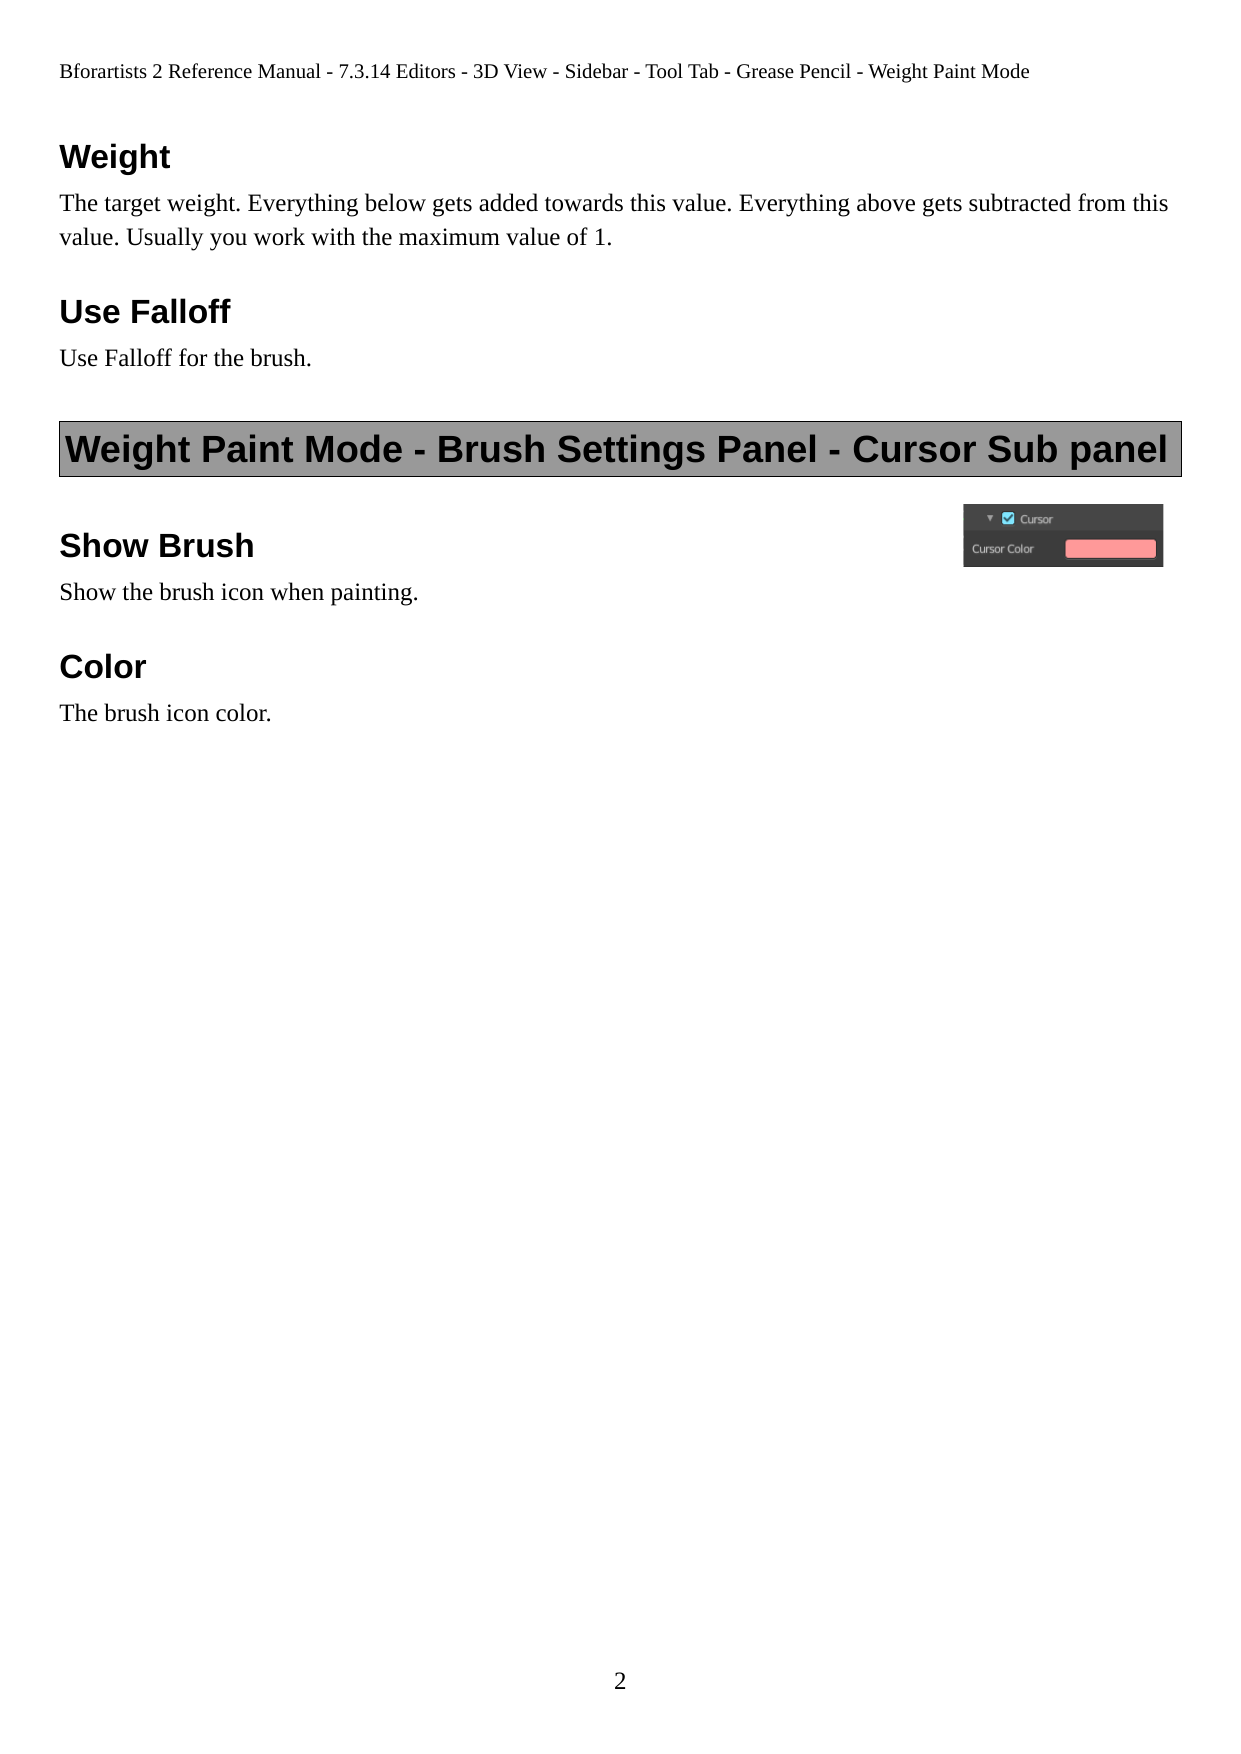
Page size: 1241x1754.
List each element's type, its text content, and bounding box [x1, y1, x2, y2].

picture [963, 504, 1164, 567]
text The target weight. Everything below gets added towards this value. Everything above gets subtracted from this value. Usually you work with the maximum value of 1. [59, 188, 1181, 251]
text Use Falloff for the brush. [59, 343, 1181, 372]
table_header Weight Paint Mode - Brush Settings Panel - Cursor Sub panel [60, 422, 1181, 476]
subtitle Use Falloff [59, 292, 1181, 331]
subtitle Show Brush [59, 526, 963, 565]
text The brush icon color. [59, 698, 1181, 727]
subtitle [1164, 526, 1181, 565]
text Show the brush icon when painting. [59, 577, 1181, 606]
subtitle Weight [59, 137, 1181, 175]
subtitle Color [59, 647, 1181, 686]
